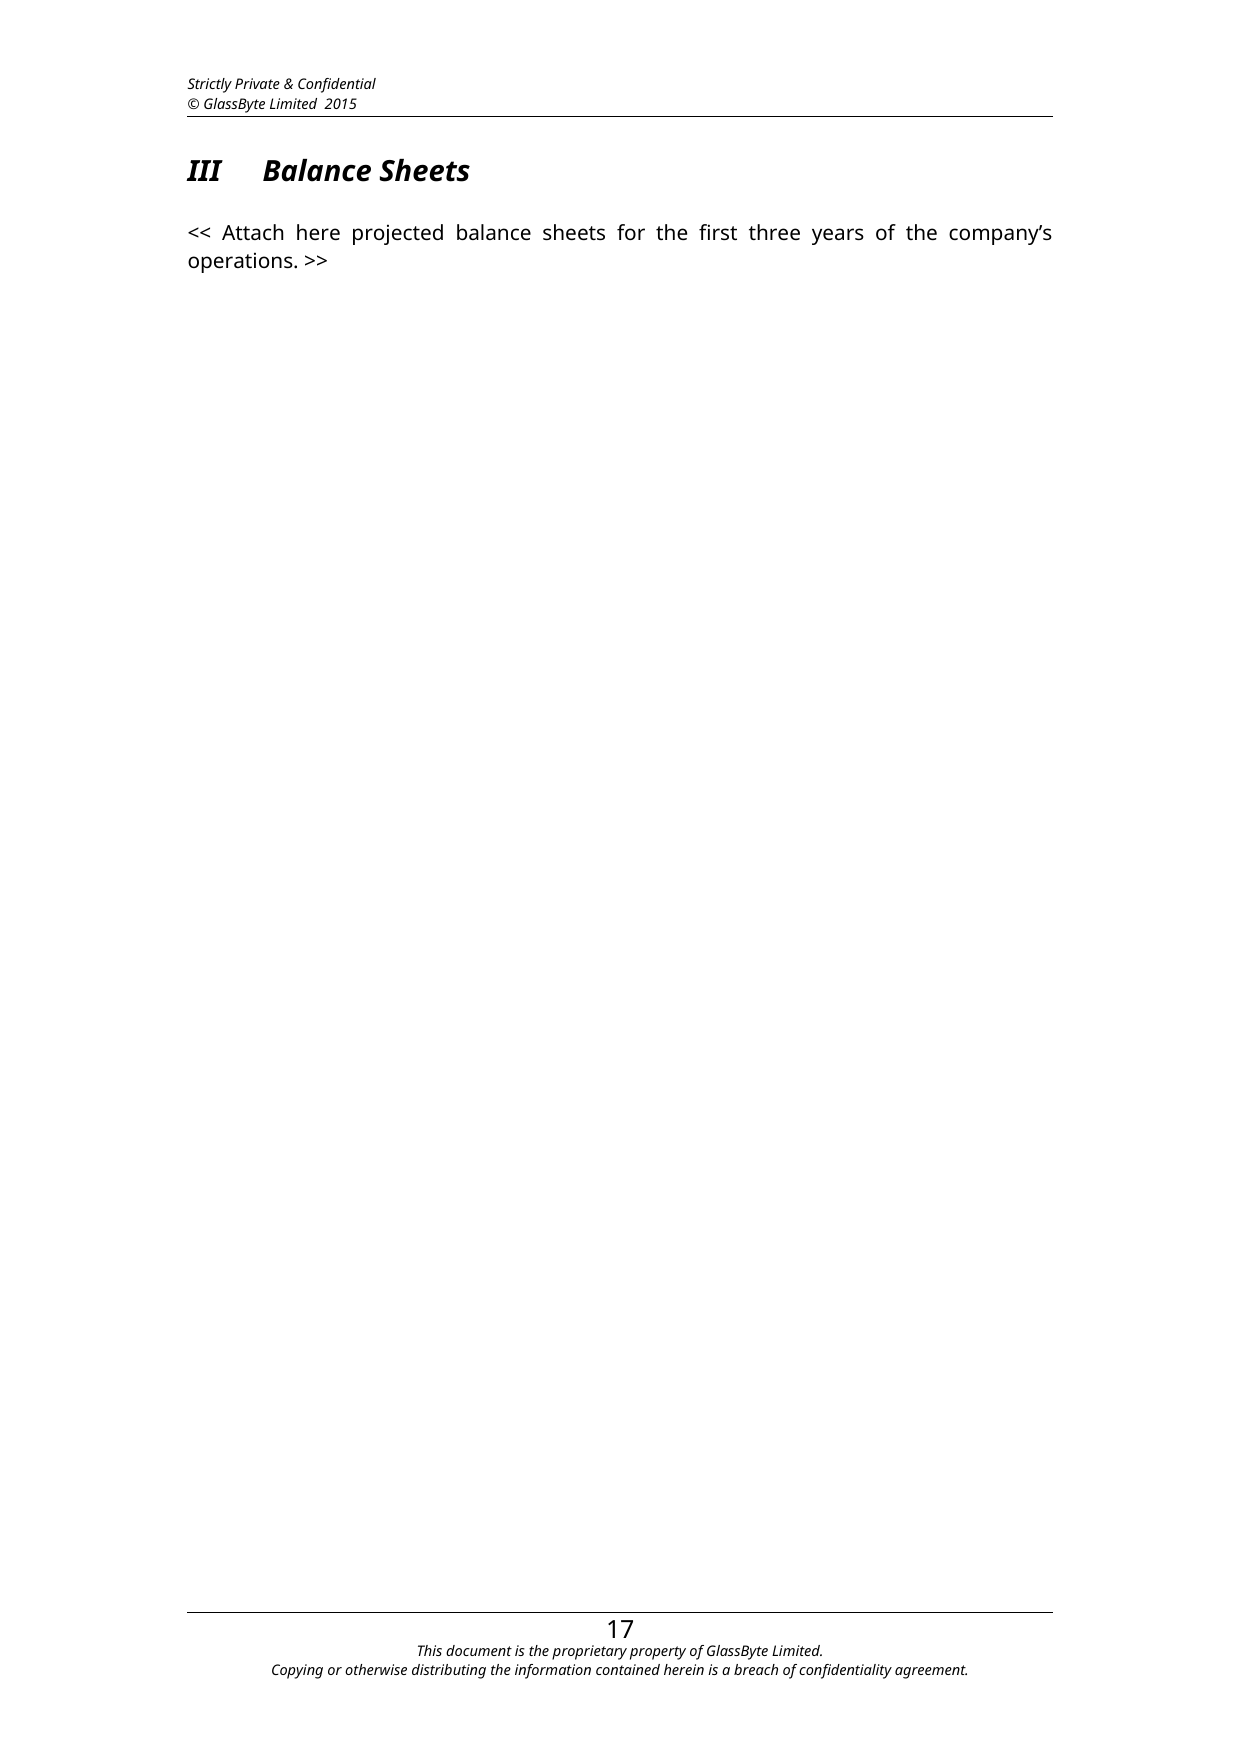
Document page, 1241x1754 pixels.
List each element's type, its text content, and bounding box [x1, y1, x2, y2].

text << Attach here projected balance sheets for the first three years of the company’s operations. >> [187, 218, 1053, 275]
text III Balance Sheets [187, 150, 1053, 190]
